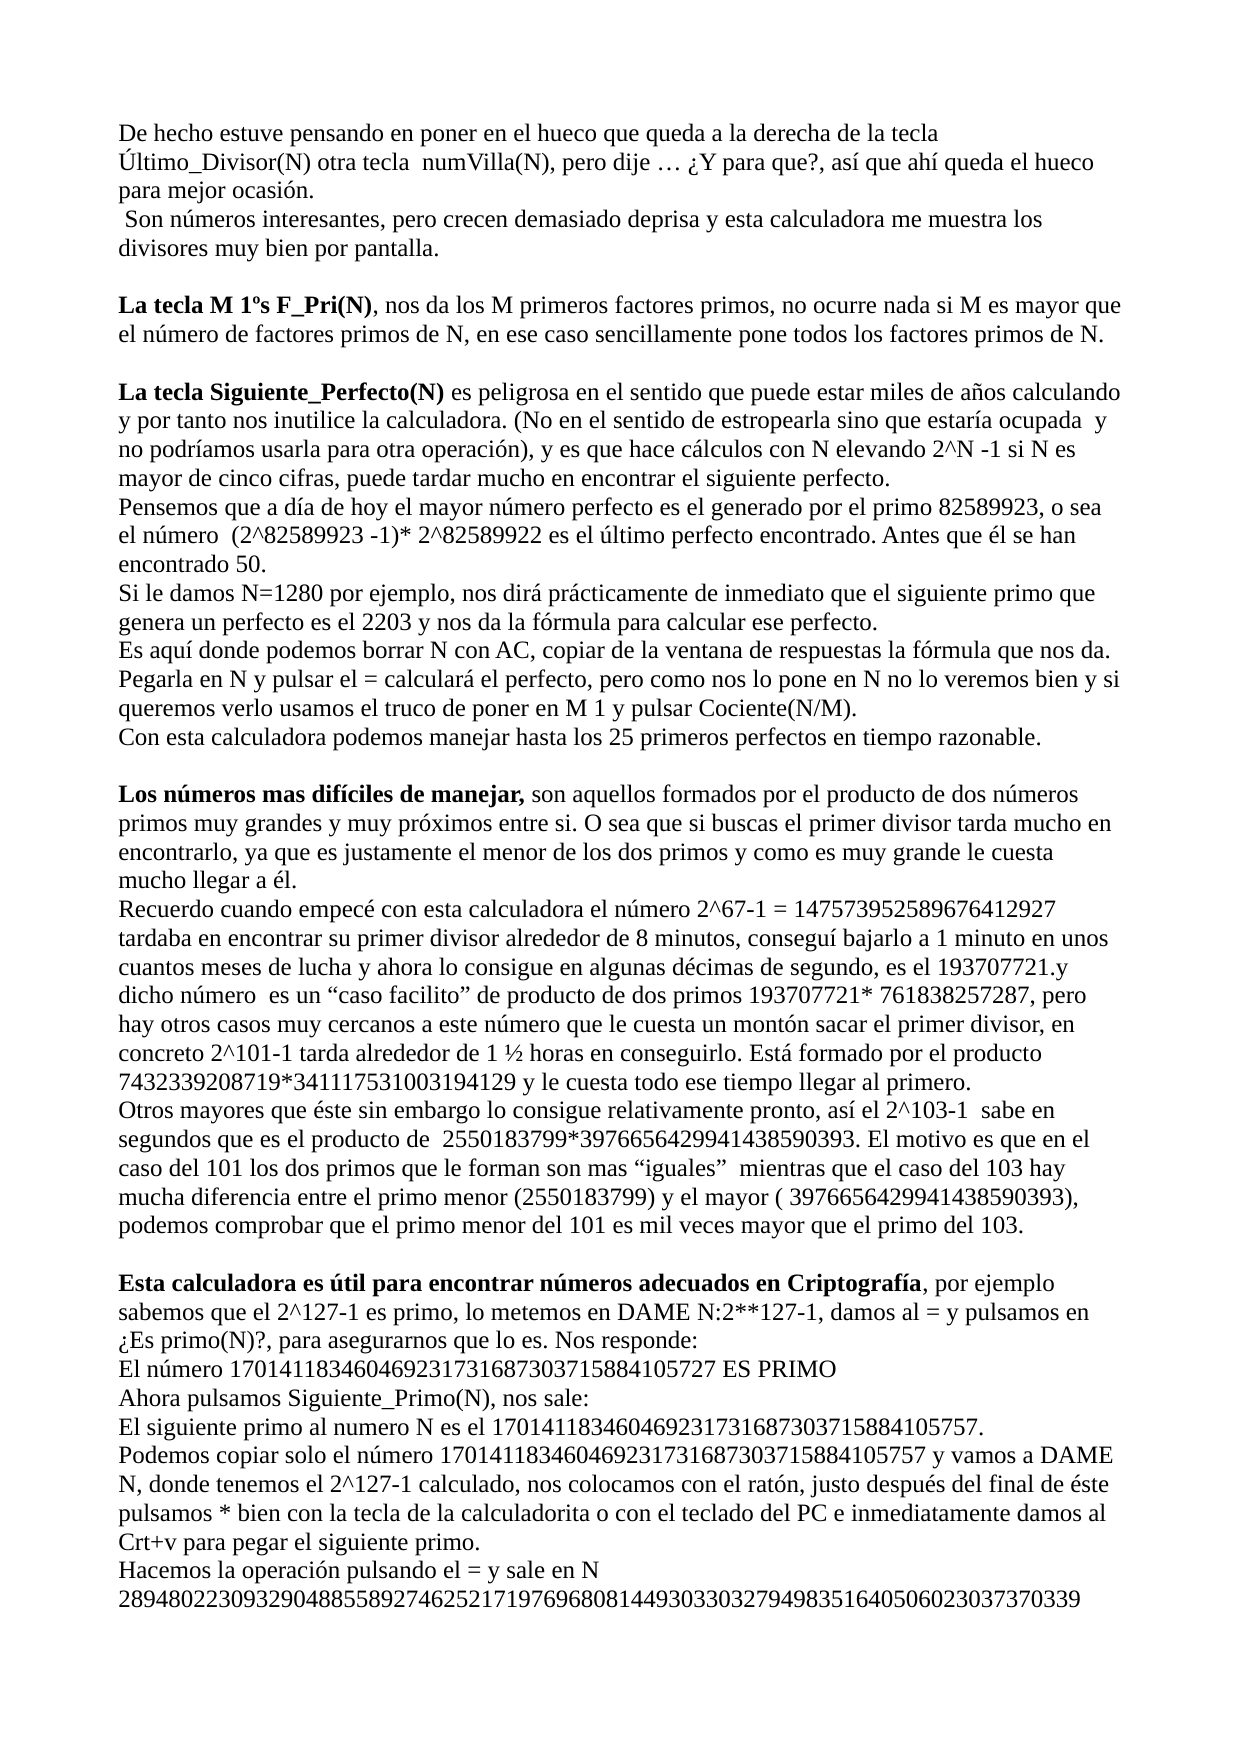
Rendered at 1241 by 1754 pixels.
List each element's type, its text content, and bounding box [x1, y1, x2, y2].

text Pensemos que a día de hoy el mayor número perfecto es el generado por el primo 82589923, o sea el número (2^82589923 -1)* 2^82589922 es el último perfecto encontrado. Antes que él se han encontrado 50. [118, 492, 1122, 578]
text pulsamos * bien con la tecla de la calculadorita o con el teclado del PC e inmediatamente damos al Crt+v para pegar el siguiente primo. [118, 1498, 1122, 1556]
text Con esta calculadora podemos manejar hasta los 25 primeros perfectos en tiempo razonable. [118, 722, 1122, 751]
text Son números interesantes, pero crecen demasiado deprisa y esta calculadora me muestra los divisores muy bien por pantalla. [118, 204, 1122, 262]
text Esta calculadora es útil para encontrar números adecuados en Criptografía, por ejemplo sabemos que el 2^127-1 es primo, lo metemos en DAME N:2**127-1, damos al = y pulsamos en ¿Es primo(N)?, para asegurarnos que lo es. Nos responde: [118, 1268, 1122, 1354]
text La tecla M 1ºs F_Pri(N), nos da los M primeros factores primos, no ocurre nada si M es mayor que el número de factores primos de N, en ese caso sencillamente pone todos los factores primos de N. [118, 291, 1122, 348]
text Los números mas difíciles de manejar, son aquellos formados por el producto de dos números primos muy grandes y muy próximos entre si. O sea que si buscas el primer divisor tarda mucho en encontrarlo, ya que es justamente el menor de los dos primos y como es muy grande le cuesta mucho llegar a él. [118, 779, 1122, 894]
text Otros mayores que éste sin embargo lo consigue relativamente pronto, así el 2^103-1 sabe en segundos que es el producto de 2550183799*3976656429941438590393. El motivo es que en el caso del 101 los dos primos que le forman son mas “iguales” mientras que el caso del 103 hay mucha diferencia entre el primo menor (2550183799) y el mayor ( 3976656429941438590393), podemos comprobar que el primo menor del 101 es mil veces mayor que el primo del 103. [118, 1096, 1122, 1239]
text Ahora pulsamos Siguiente_Primo(N), nos sale: [118, 1383, 1122, 1412]
text La tecla Siguiente_Perfecto(N) es peligrosa en el sentido que puede estar miles de años calculando y por tanto nos inutilice la calculadora. (No en el sentido de estropearla sino que estaría ocupada y no podríamos usarla para otra operación), y es que hace cálculos con N elevando 2^N -1 si N es mayor de cinco cifras, puede tardar mucho en encontrar el siguiente perfecto. [118, 377, 1122, 492]
text El número 170141183460469231731687303715884105727 ES PRIMO [118, 1354, 1122, 1383]
text Hacemos la operación pulsando el = y sale en N 28948022309329048855892746252171976968081449303303279498351640506023037370339 [118, 1556, 1122, 1613]
text Recuerdo cuando empecé con esta calculadora el número 2^67-1 = 147573952589676412927 tardaba en encontrar su primer divisor alrededor de 8 minutos, conseguí bajarlo a 1 minuto en unos cuantos meses de lucha y ahora lo consigue en algunas décimas de segundo, es el 193707721.y dicho número es un “caso facilito” de producto de dos primos 193707721* 761838257287, pero hay otros casos muy cercanos a este número que le cuesta un montón sacar el primer divisor, en concreto 2^101-1 tarda alrededor de 1 ½ horas en conseguirlo. Está formado por el producto 7432339208719*341117531003194129 y le cuesta todo ese tiempo llegar al primero. [118, 894, 1122, 1096]
text Es aquí donde podemos borrar N con AC, copiar de la ventana de respuestas la fórmula que nos da. [118, 636, 1122, 664]
text Podemos copiar solo el número 170141183460469231731687303715884105757 y vamos a DAME N, donde tenemos el 2^127-1 calculado, nos colocamos con el ratón, justo después del final de éste [118, 1441, 1122, 1498]
text Pegarla en N y pulsar el = calculará el perfecto, pero como nos lo pone en N no lo veremos bien y si queremos verlo usamos el truco de poner en M 1 y pulsar Cociente(N/M). [118, 664, 1122, 722]
text El siguiente primo al numero N es el 170141183460469231731687303715884105757. [118, 1412, 1122, 1441]
text De hecho estuve pensando en poner en el hueco que queda a la derecha de la tecla Último_Divisor(N) otra tecla numVilla(N), pero dije … ¿Y para que?, así que ahí queda el hueco para mejor ocasión. [118, 118, 1122, 204]
text Si le damos N=1280 por ejemplo, nos dirá prácticamente de inmediato que el siguiente primo que genera un perfecto es el 2203 y nos da la fórmula para calcular ese perfecto. [118, 578, 1122, 636]
